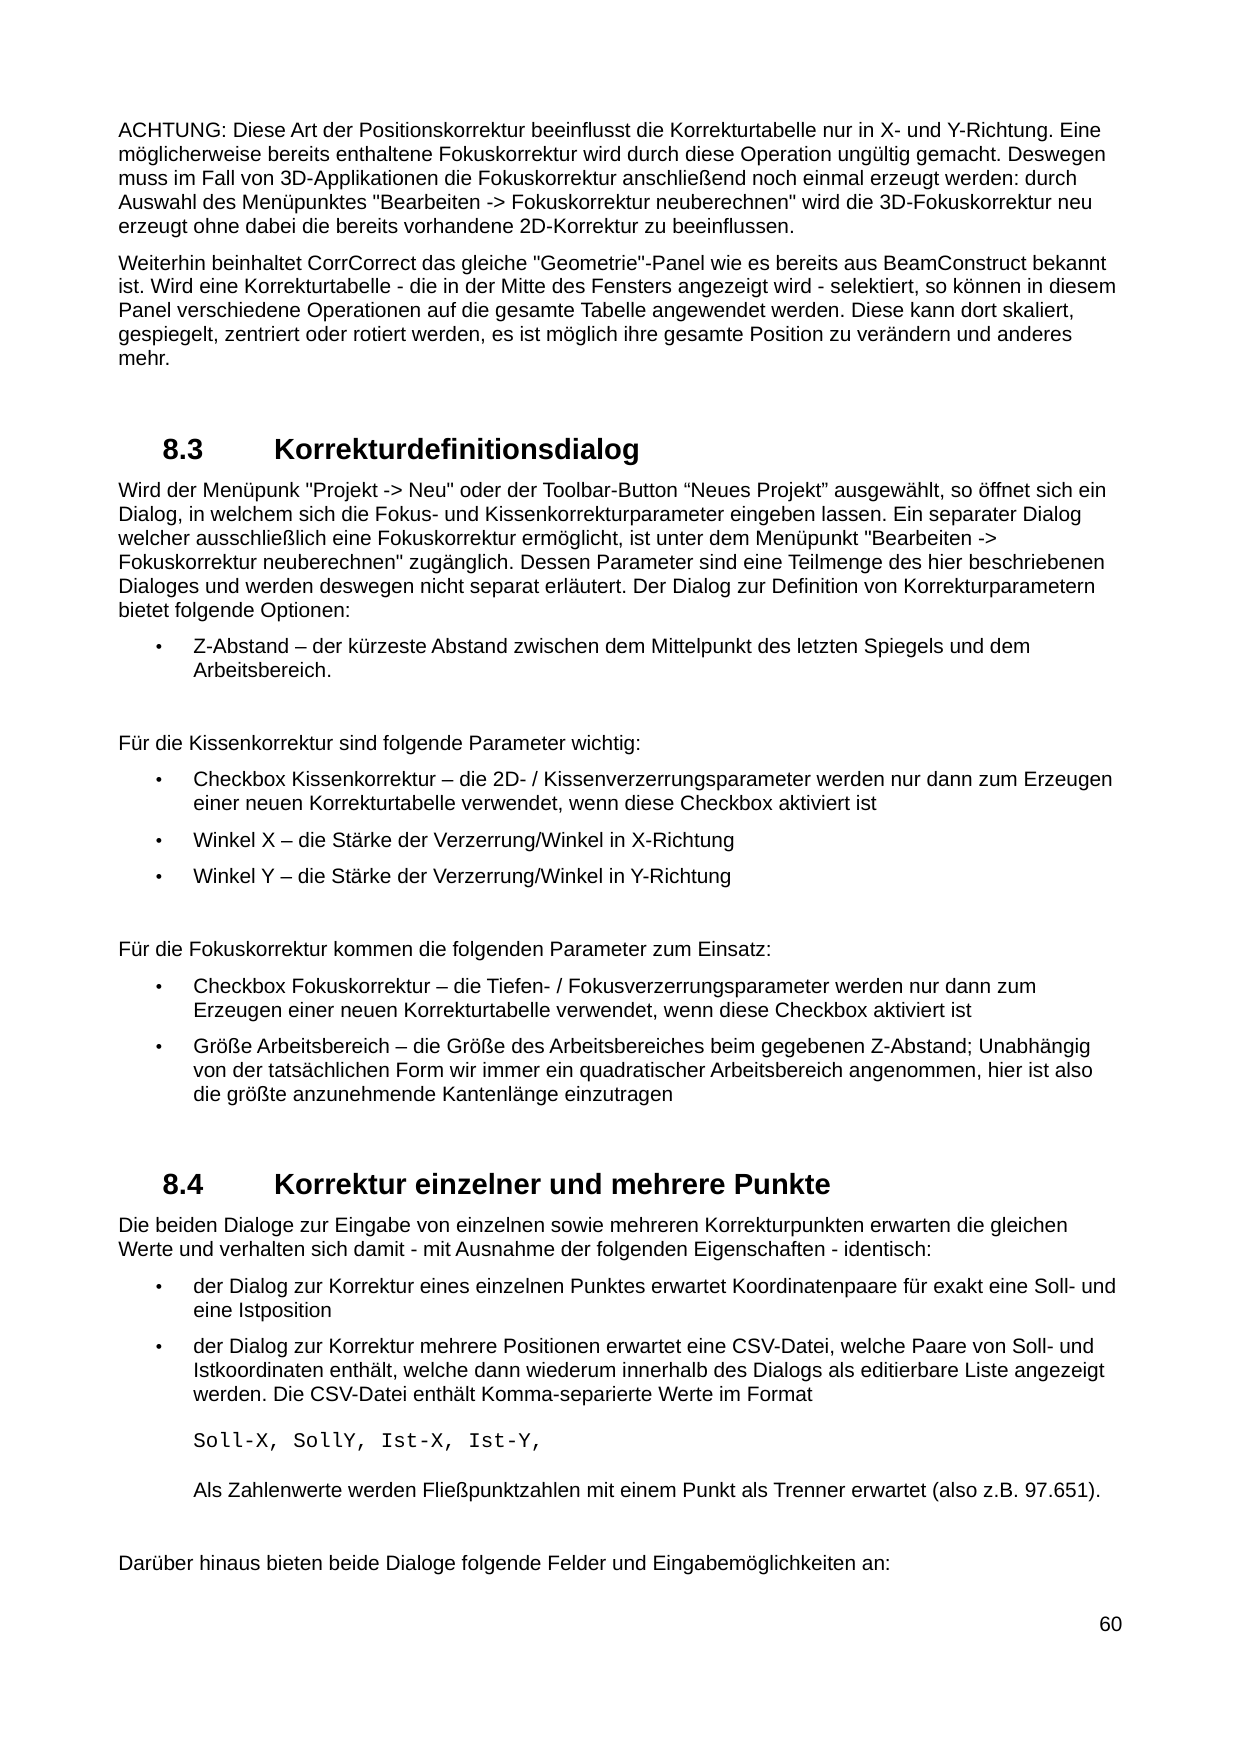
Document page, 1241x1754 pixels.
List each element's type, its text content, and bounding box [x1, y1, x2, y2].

text Wird der Menüpunk "Projekt -> Neu" oder der Toolbar-Button “Neues Projekt” ausgewählt, so öffnet sich ein Dialog, in welchem sich die Fokus- und Kissenkorrekturparameter eingeben lassen. Ein separater Dialog welcher ausschließlich eine Fokuskorrektur ermöglicht, ist unter dem Menüpunkt "Bearbeiten -> Fokuskorrektur neuberechnen" zugänglich. Dessen Parameter sind eine Teilmenge des hier beschriebenen Dialoges und werden deswegen nicht separat erläutert. Der Dialog zur Definition von Korrekturparametern bietet folgende Optionen: [118, 478, 1122, 621]
list Checkbox Fokuskorrektur – die Tiefen- / Fokusverzerrungsparameter werden nur dann zum Erzeugen einer neuen Korrekturtabelle verwendet, wenn diese Checkbox aktiviert ist [156, 973, 1122, 1021]
list Z-Abstand – der kürzeste Abstand zwischen dem Mittelpunkt des letzten Spiegels und dem Arbeitsbereich. [156, 634, 1122, 682]
text Darüber hinaus bieten beide Dialoge folgende Felder und Eingabemöglichkeiten an: [118, 1551, 1122, 1574]
text Für die Fokuskorrektur kommen die folgenden Parameter zum Einsatz: [118, 937, 1122, 961]
text Die beiden Dialoge zur Eingabe von einzelnen sowie mehreren Korrekturpunkten erwarten die gleichen Werte und verhalten sich damit - mit Ausnahme der folgenden Eigenschaften - identisch: [118, 1213, 1122, 1261]
list der Dialog zur Korrektur mehrere Positionen erwartet eine CSV-Datei, welche Paare von Soll- und Istkoordinaten enthält, welche dann wiederum innerhalb des Dialogs als editierbare Liste angezeigt werden. Die CSV-Datei enthält Komma-separierte Werte im Format Soll-X, SollY, Ist-X, Ist-Y, Als Zahlenwerte werden Fließpunktzahlen mit einem Punkt als Trenner erwartet (also z.B. 97.651). [156, 1334, 1122, 1502]
list Größe Arbeitsbereich – die Größe des Arbeitsbereiches beim gegebenen Z-Abstand; Unabhängig von der tatsächlichen Form wir immer ein quadratischer Arbeitsbereich angenommen, hier ist also die größte anzunehmende Kantenlänge einzutragen [156, 1034, 1122, 1106]
subtitle Korrekturdefinitionsdialog [162, 432, 1122, 465]
list Winkel Y – die Stärke der Verzerrung/Winkel in Y-Richtung [156, 864, 1122, 888]
text ACHTUNG: Diese Art der Positionskorrektur beeinflusst die Korrekturtabelle nur in X- und Y-Richtung. Eine möglicherweise bereits enthaltene Fokuskorrektur wird durch diese Operation ungültig gemacht. Deswegen muss im Fall von 3D-Applikationen die Fokuskorrektur anschließend noch einmal erzeugt werden: durch Auswahl des Menüpunktes "Bearbeiten -> Fokuskorrektur neuberechnen" wird die 3D-Fokuskorrektur neu erzeugt ohne dabei die bereits vorhandene 2D-Korrektur zu beeinflussen. [118, 118, 1122, 238]
list Checkbox Kissenkorrektur – die 2D- / Kissenverzerrungsparameter werden nur dann zum Erzeugen einer neuen Korrekturtabelle verwendet, wenn diese Checkbox aktiviert ist [156, 767, 1122, 815]
text Weiterhin beinhaltet CorrCorrect das gleiche "Geometrie"-Panel wie es bereits aus BeamConstruct bekannt ist. Wird eine Korrekturtabelle - die in der Mitte des Fensters angezeigt wird - selektiert, so können in diesem Panel verschiedene Operationen auf die gesamte Tabelle angewendet werden. Diese kann dort skaliert, gespiegelt, zentriert oder rotiert werden, es ist möglich ihre gesamte Position zu verändern und anderes mehr. [118, 250, 1122, 370]
subtitle Korrektur einzelner und mehrere Punkte [162, 1167, 1122, 1201]
list Winkel X – die Stärke der Verzerrung/Winkel in X-Richtung [156, 828, 1122, 852]
list der Dialog zur Korrektur eines einzelnen Punktes erwartet Koordinatenpaare für exakt eine Soll- und eine Istposition [156, 1274, 1122, 1322]
text Für die Kissenkorrektur sind folgende Parameter wichtig: [118, 731, 1122, 755]
